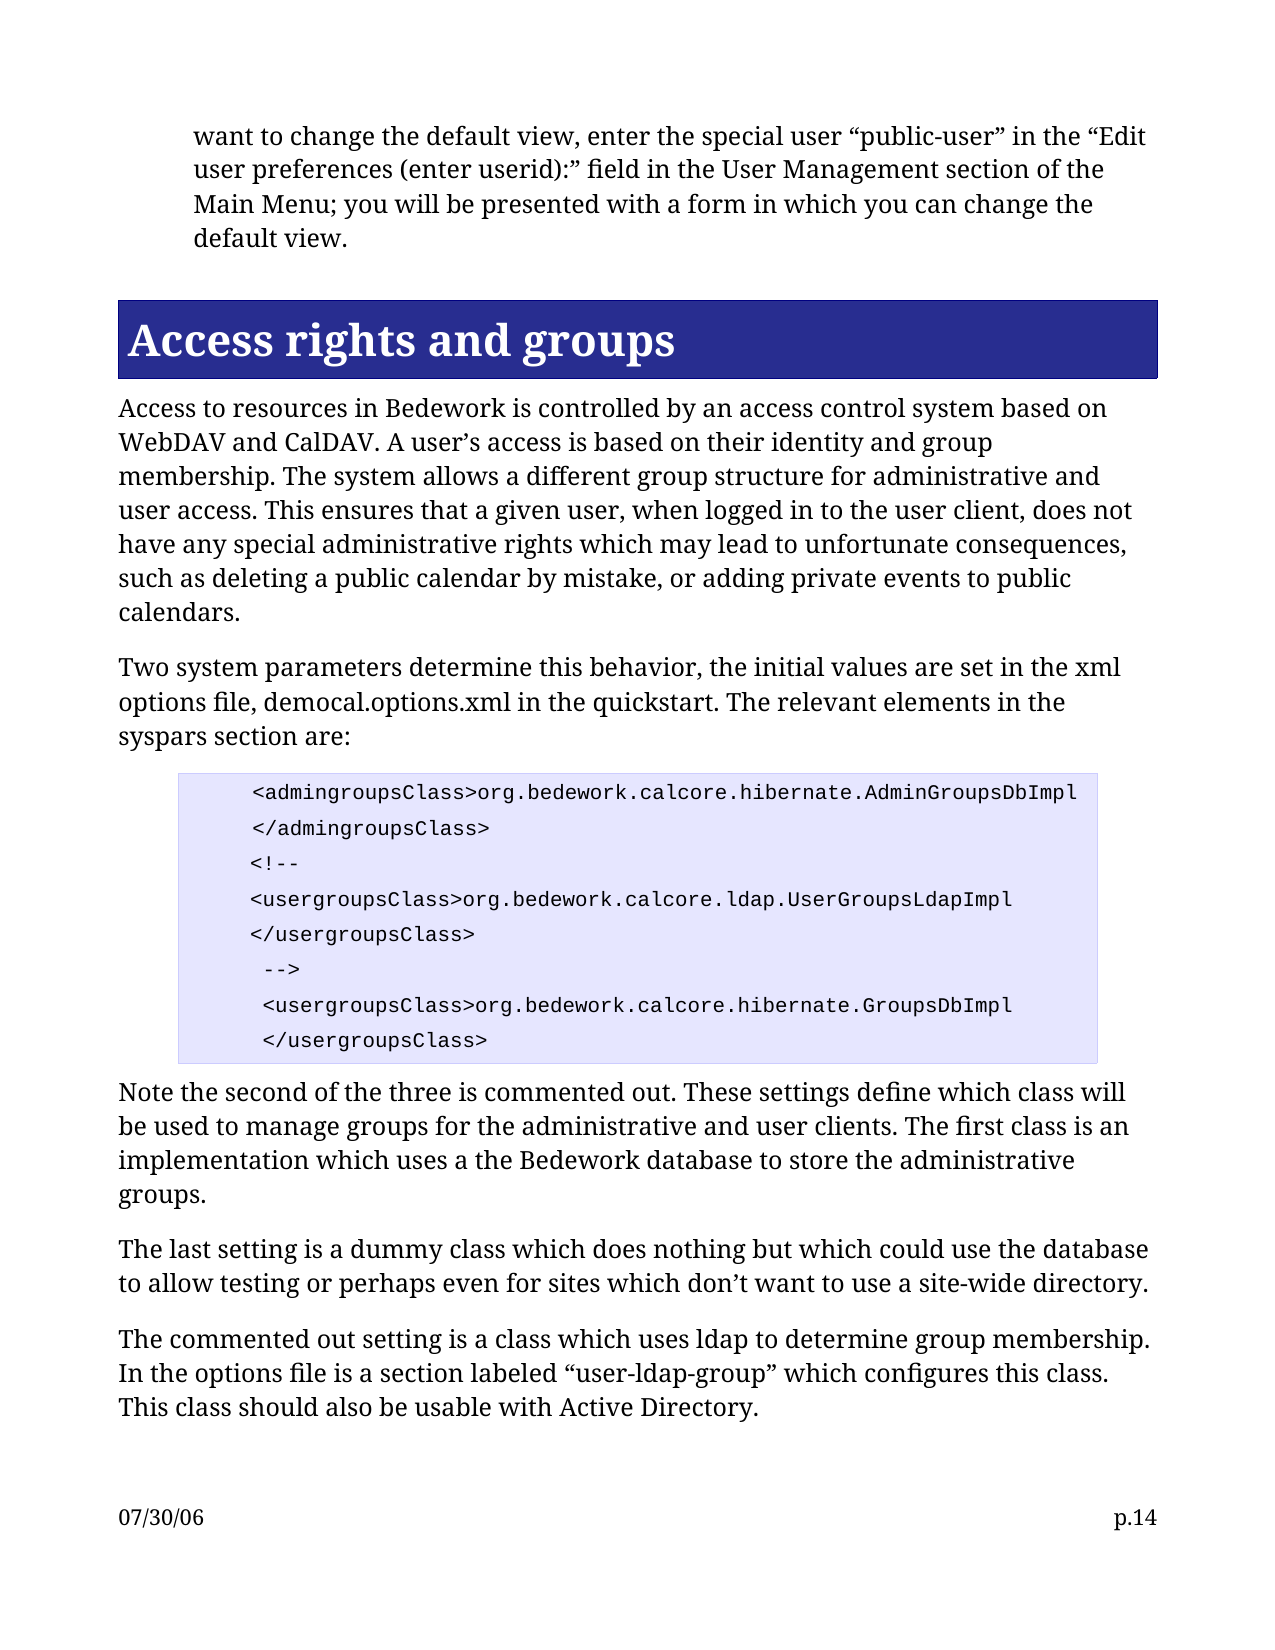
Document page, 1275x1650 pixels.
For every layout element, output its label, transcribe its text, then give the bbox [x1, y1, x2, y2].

text </usergroupsClass> [179, 915, 1097, 948]
text </admingroupsClass> [179, 809, 1097, 841]
subtitle Access rights and groups [119, 301, 1157, 378]
text </usergroupsClass> [179, 1021, 1097, 1063]
text Note the second of the three is commented out. These settings define which class will be used to manage groups for the administrative and user clients. The first class is an implementation which uses a the Bedework database to store the administrative groups. [118, 1075, 1157, 1211]
text --> [179, 950, 1097, 983]
text The commented out setting is a class which uses ldap to determine group membership. In the options file is a section labeled “user-ldap-group” which configures this class. This class should also be usable with Active Directory. [118, 1321, 1157, 1423]
text Access to resources in Bedework is controlled by an access control system based on WebDAV and CalDAV. A user’s access is based on their identity and group membership. The system allows a different group structure for administrative and user access. This ensures that a given user, when logged in to the user client, does not have any special administrative rights which may lead to unfortunate consequences, such as deleting a public calendar by mistake, or adding private events to public calendars. [118, 391, 1157, 629]
text The last setting is a dummy class which does nothing but which could use the database to allow testing or perhaps even for sites which don’t want to use a site-wide directory. [118, 1232, 1157, 1300]
text <!-- [179, 844, 1097, 877]
text <usergroupsClass>org.bedework.calcore.hibernate.GroupsDbImpl [179, 986, 1097, 1018]
list want to change the default view, enter the special user “public-user” in the “Edit user preferences (enter userid):” field in the User Management section of the Main Menu; you will be presented with a form in which you can change the default view. [156, 118, 1157, 254]
text <admingroupsClass>org.bedework.calcore.hibernate.AdminGroupsDbImpl [179, 774, 1097, 806]
text <usergroupsClass>org.bedework.calcore.ldap.UserGroupsLdapImpl [179, 879, 1097, 912]
text Two system parameters determine this behavior, the initial values are set in the xml options file, democal.options.xml in the quickstart. The relevant elements in the syspars section are: [118, 650, 1157, 752]
